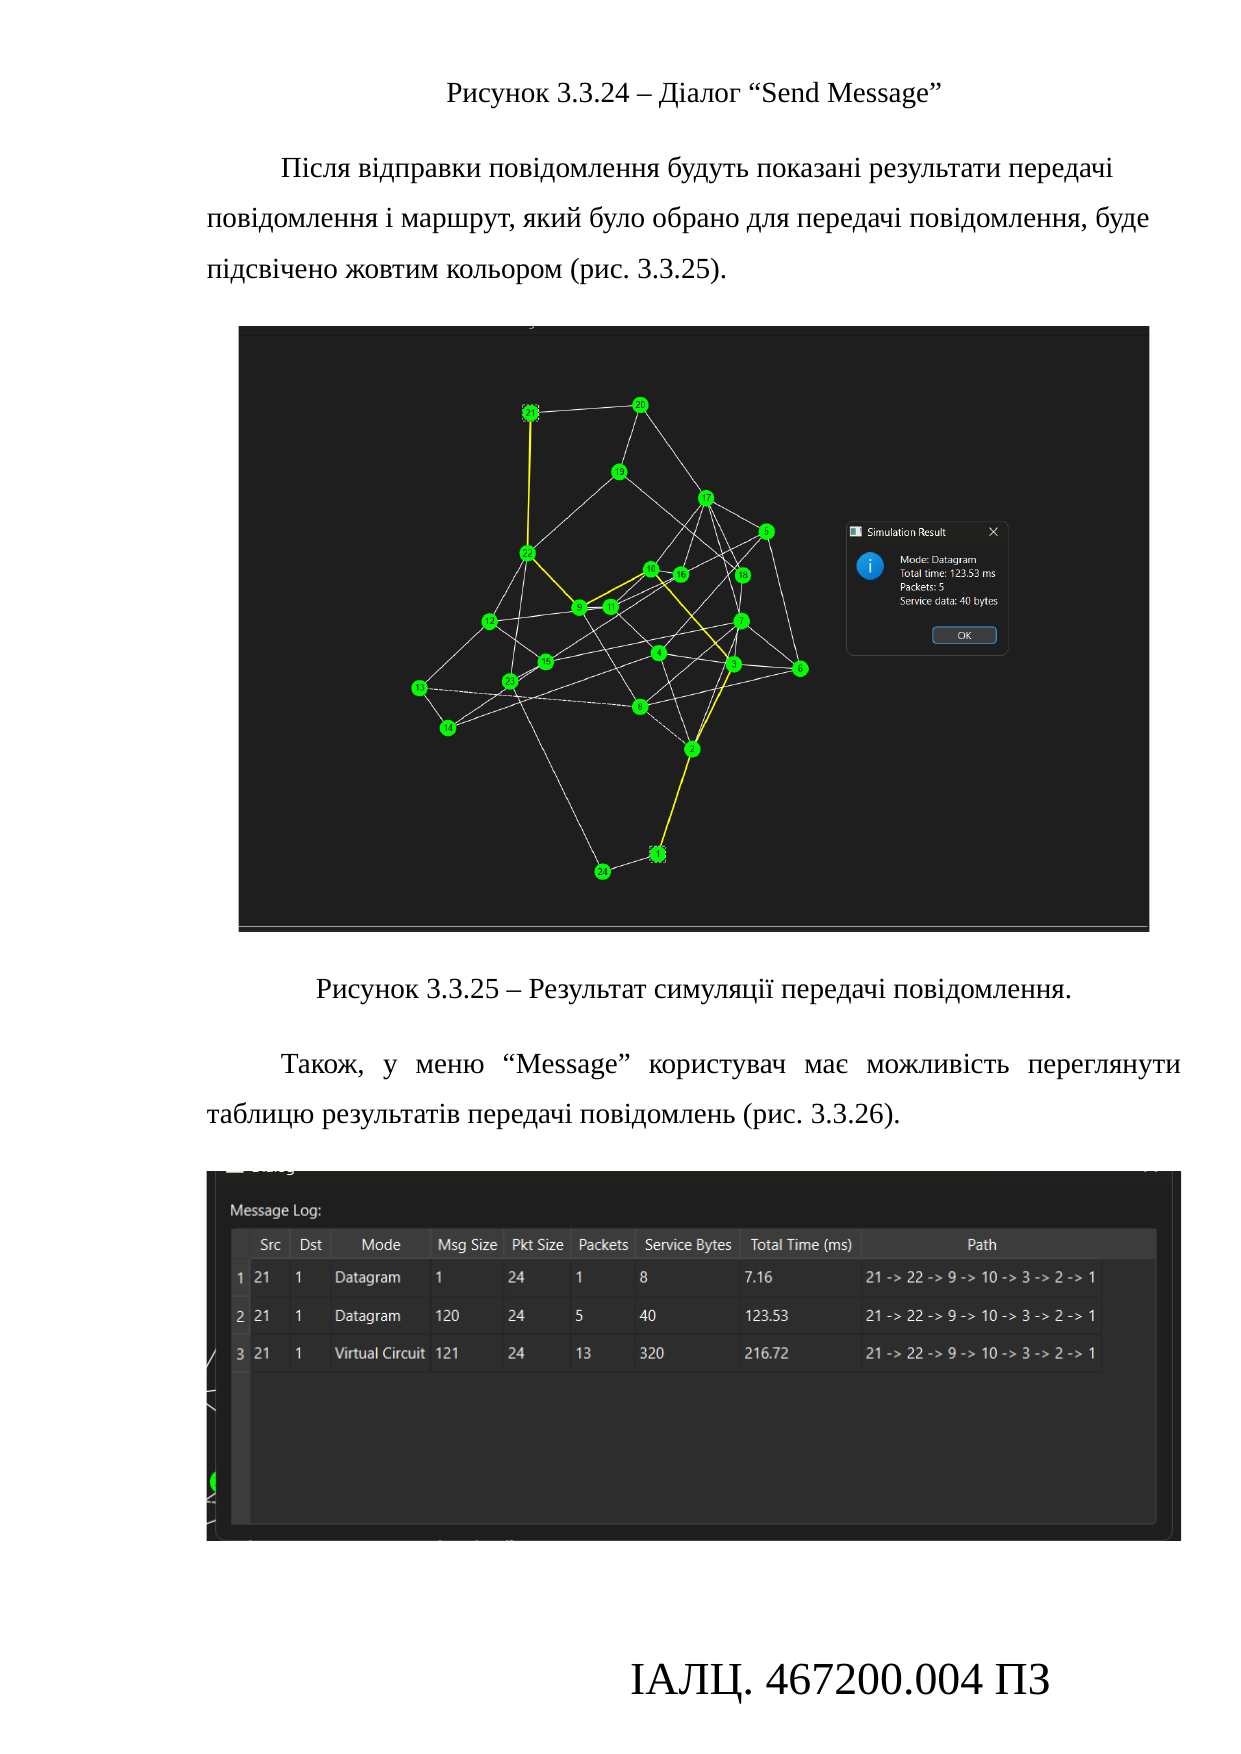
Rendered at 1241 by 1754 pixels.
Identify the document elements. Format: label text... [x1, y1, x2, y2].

text Рисунок 3.3.24 – Діалог “Send Message” [207, 75, 1181, 108]
text Також, у меню “Message” користувач має можливість переглянути таблицю результатів передачі повідомлень (рис. 3.3.26). [207, 1046, 1181, 1130]
text Рисунок 3.3.25 – Результат симуляції передачі повідомлення. [207, 971, 1181, 1004]
text Після відправки повідомлення будуть показані результати передачі повідомлення і маршрут, який було обрано для передачі повідомлення, буде підсвічено жовтим кольором (рис. 3.3.25). [207, 150, 1181, 284]
